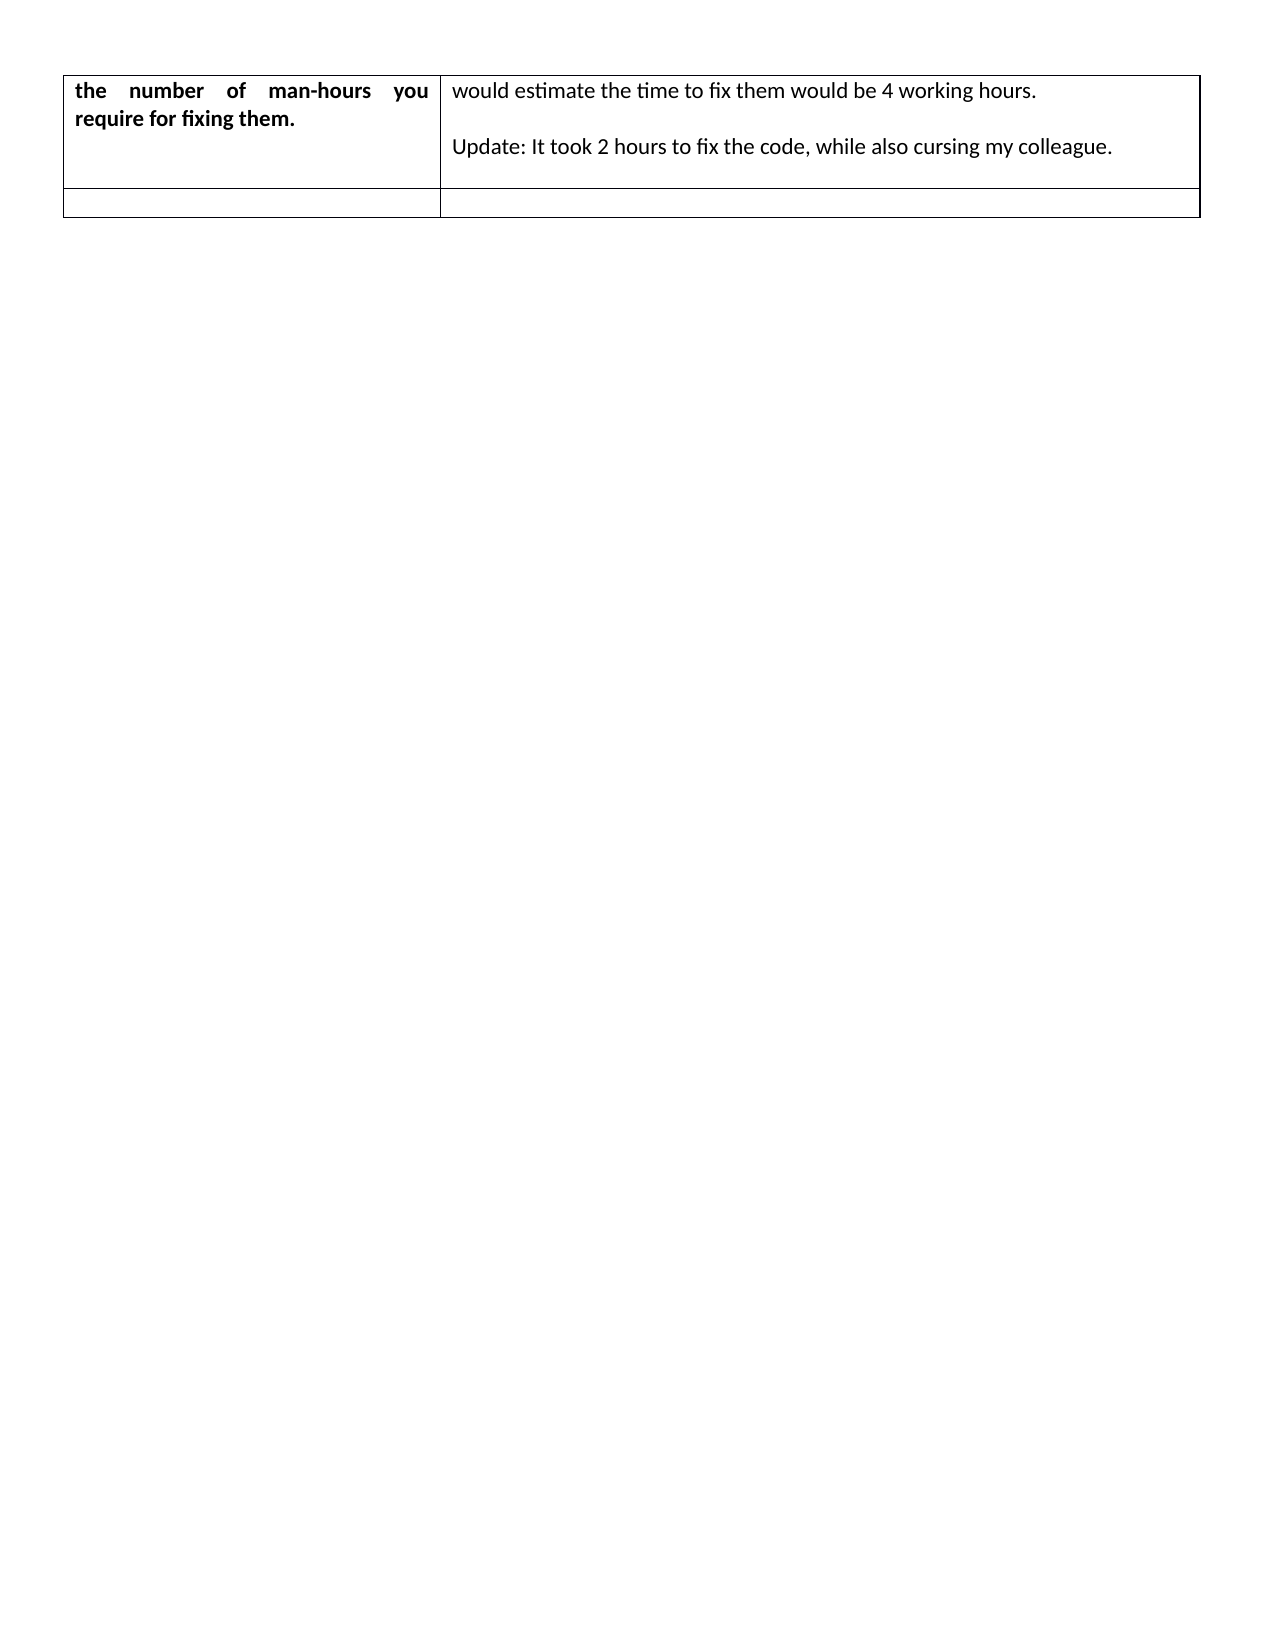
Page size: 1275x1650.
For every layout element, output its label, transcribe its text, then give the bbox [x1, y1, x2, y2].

table_cell [441, 189, 1199, 217]
table_cell would estimate the time to fix them would be 4 working hours. Update: It took 2 hours to fix the code, while also cursing my colleague. [441, 76, 1199, 188]
table_cell the number of man-hours you require for fixing them. [64, 76, 440, 188]
table_cell [64, 189, 440, 217]
